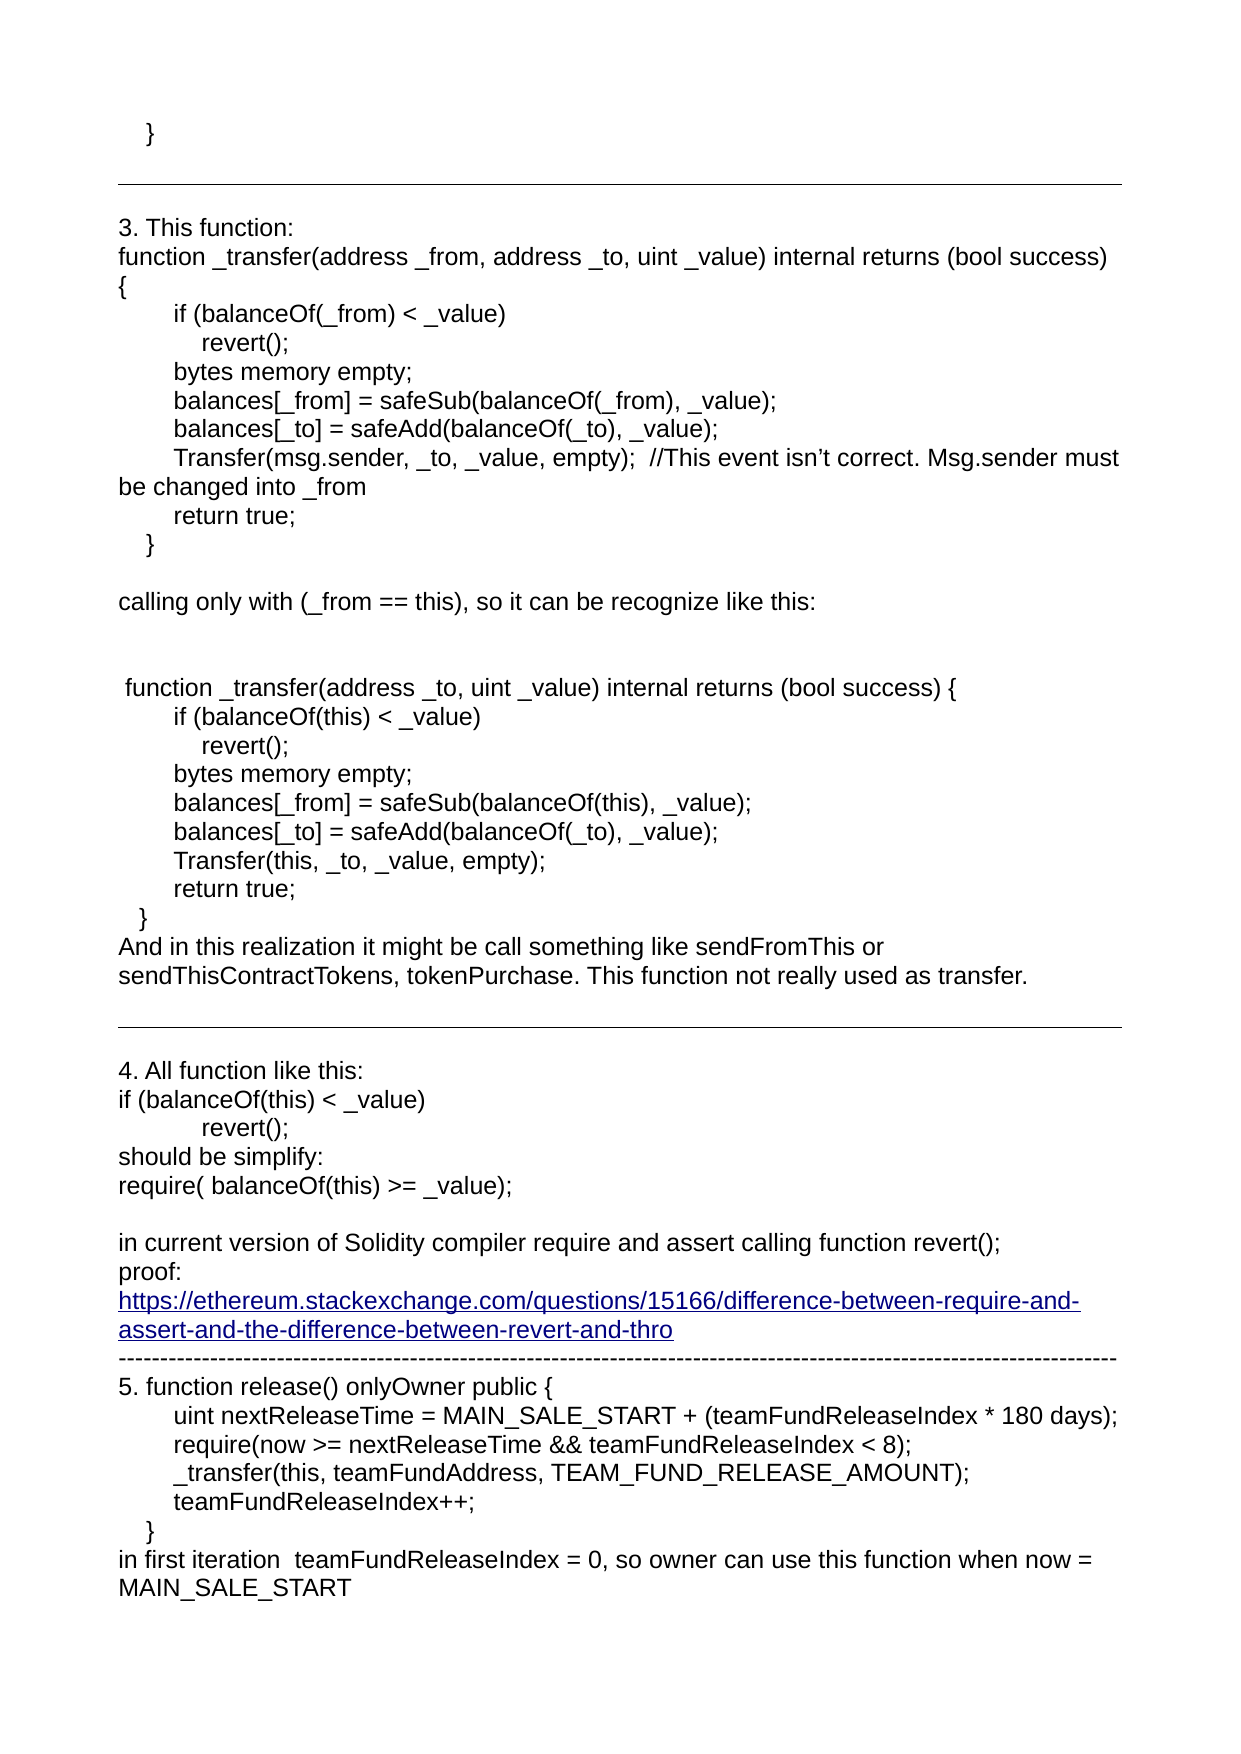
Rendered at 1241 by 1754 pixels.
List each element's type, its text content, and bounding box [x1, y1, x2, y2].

text in first iteration teamFundReleaseIndex = 0, so owner can use this function when now = MAIN_SALE_START [118, 1544, 1122, 1602]
text balances[_from] = safeSub(balanceOf(this), _value); [118, 788, 1122, 817]
text } [118, 118, 1122, 147]
text 4. All function like this: [118, 1056, 1122, 1084]
text should be simplify: [118, 1142, 1122, 1171]
text bytes memory empty; [118, 759, 1122, 788]
text ------------------------------------------------------------------------------------------------------------------------ [118, 1343, 1122, 1372]
text if (balanceOf(this) < _value) [118, 702, 1122, 731]
text } [118, 529, 1122, 558]
text balances[_from] = safeSub(balanceOf(_from), _value); [118, 386, 1122, 414]
text Transfer(msg.sender, _to, _value, empty); //This event isn’t correct. Msg.sender must be changed into _from [118, 443, 1122, 501]
text if (balanceOf(this) < _value) [118, 1084, 1122, 1113]
text https://ethereum.stackexchange.com/questions/15166/difference-between-require-and-assert-and-the-difference-between-revert-and-thro [118, 1286, 1122, 1343]
text balances[_to] = safeAdd(balanceOf(_to), _value); [118, 817, 1122, 846]
text require(now >= nextReleaseTime && teamFundReleaseIndex < 8); [118, 1429, 1122, 1458]
text balances[_to] = safeAdd(balanceOf(_to), _value); [118, 414, 1122, 443]
text 5. function release() onlyOwner public { [118, 1372, 1122, 1401]
text revert(); [118, 1113, 1122, 1142]
text revert(); [118, 328, 1122, 357]
text function _transfer(address _to, uint _value) internal returns (bool success) { [118, 673, 1122, 702]
text if (balanceOf(_from) < _value) [118, 299, 1122, 328]
text uint nextReleaseTime = MAIN_SALE_START + (teamFundReleaseIndex * 180 days); [118, 1401, 1122, 1429]
text return true; [118, 874, 1122, 903]
text revert(); [118, 731, 1122, 759]
text Transfer(this, _to, _value, empty); [118, 846, 1122, 874]
text 3. This function: [118, 213, 1122, 242]
text And in this realization it might be call something like sendFromThis or sendThisContractTokens, tokenPurchase. This function not really used as transfer. [118, 932, 1122, 989]
text return true; [118, 501, 1122, 529]
text calling only with (_from == this), so it can be recognize like this: [118, 587, 1122, 616]
text proof: [118, 1257, 1122, 1286]
text in current version of Solidity compiler require and assert calling function revert(); [118, 1228, 1122, 1257]
text function _transfer(address _from, address _to, uint _value) internal returns (bool success) { [118, 242, 1122, 299]
text _transfer(this, teamFundAddress, TEAM_FUND_RELEASE_AMOUNT); [118, 1458, 1122, 1487]
text require( balanceOf(this) >= _value); [118, 1171, 1122, 1199]
text } [118, 1516, 1122, 1544]
text } [118, 903, 1122, 932]
text bytes memory empty; [118, 357, 1122, 386]
text teamFundReleaseIndex++; [118, 1487, 1122, 1516]
